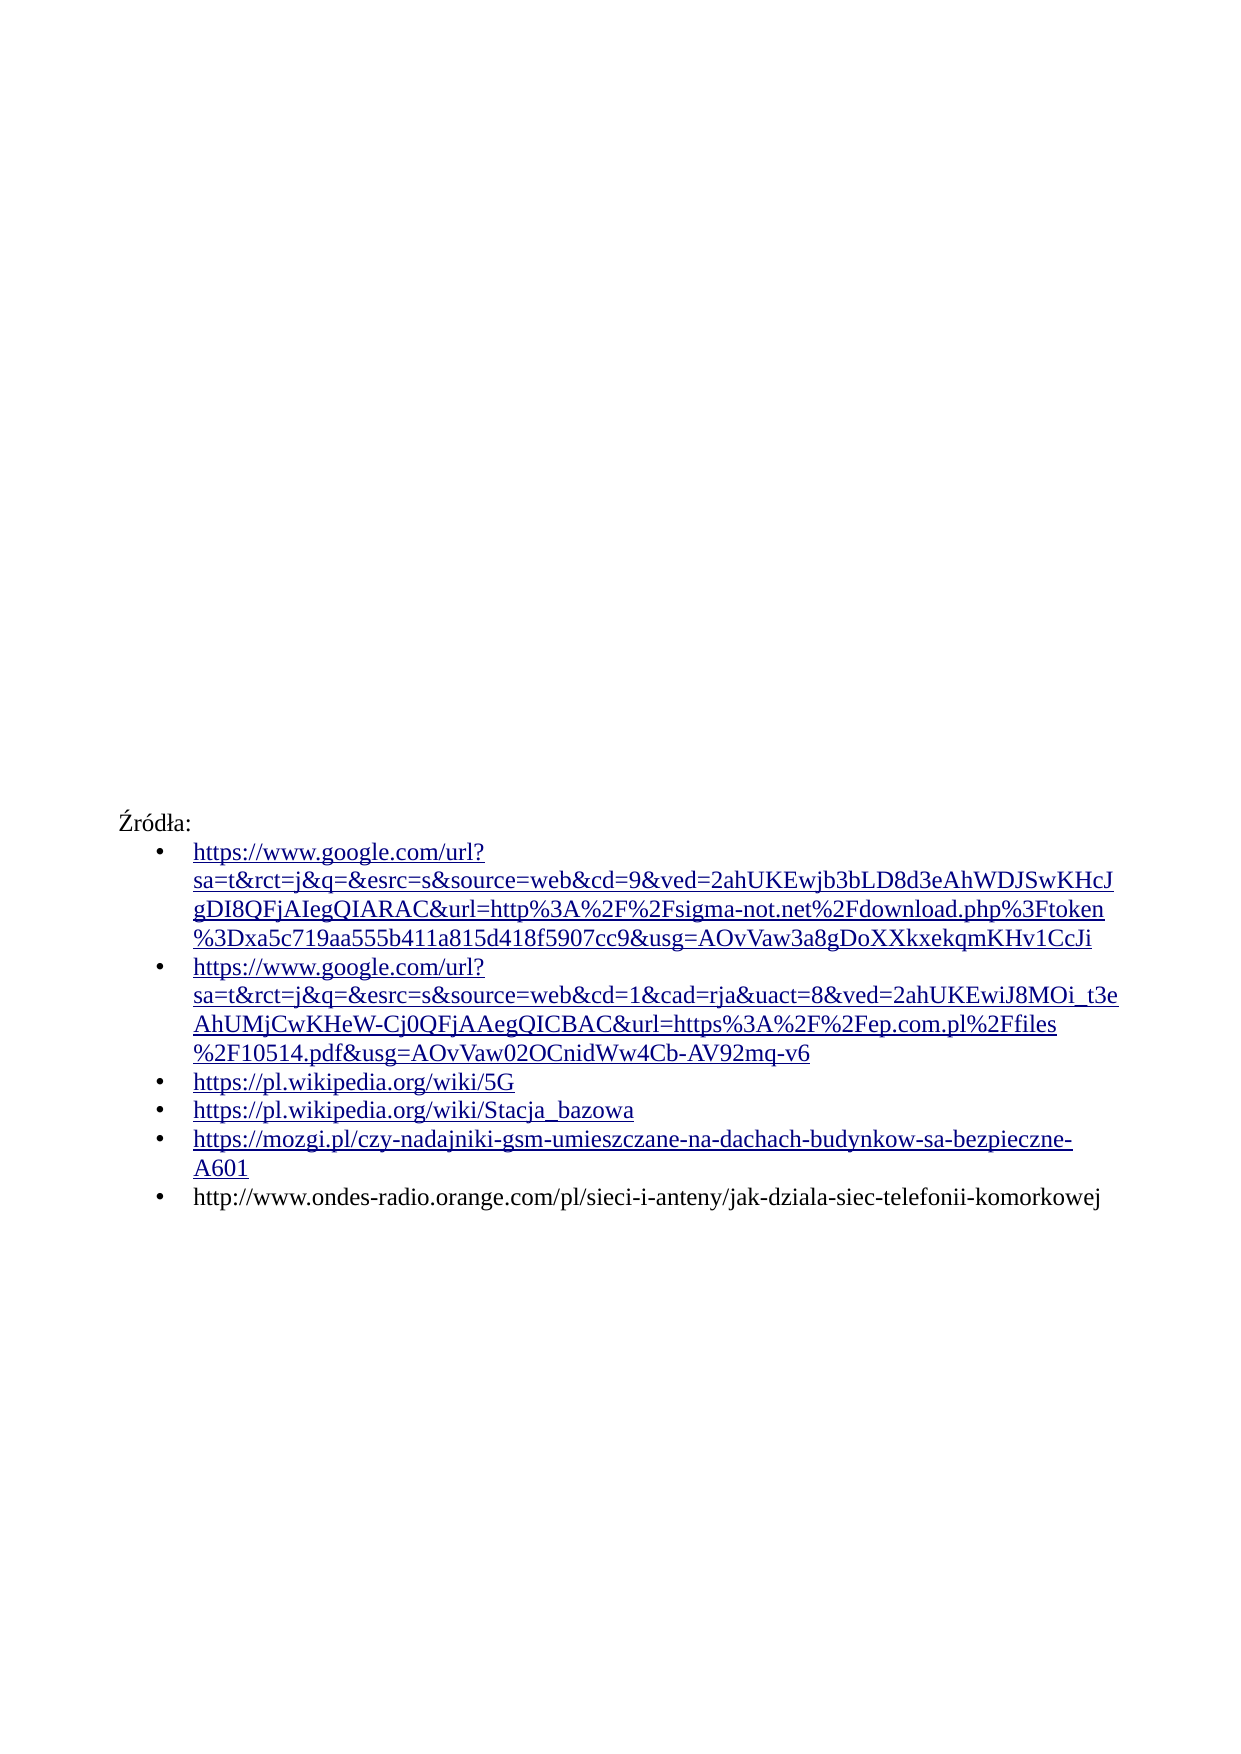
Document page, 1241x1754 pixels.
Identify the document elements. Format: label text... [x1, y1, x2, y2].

text Źródła: [118, 808, 1122, 837]
list https://pl.wikipedia.org/wiki/5G [156, 1067, 1122, 1096]
list https://www.google.com/url?sa=t&rct=j&q=&esrc=s&source=web&cd=9&ved=2ahUKEwjb3bLD8d3eAhWDJSwKHcJgDI8QFjAIegQIARAC&url=http%3A%2F%2Fsigma-not.net%2Fdownload.php%3Ftoken%3Dxa5c719aa555b411a815d418f5907cc9&usg=AOvVaw3a8gDoXXkxekqmKHv1CcJi [156, 837, 1122, 952]
list https://pl.wikipedia.org/wiki/Stacja_bazowa [156, 1096, 1122, 1124]
list https://mozgi.pl/czy-nadajniki-gsm-umieszczane-na-dachach-budynkow-sa-bezpieczne-A601 [156, 1124, 1122, 1182]
list https://www.google.com/url?sa=t&rct=j&q=&esrc=s&source=web&cd=1&cad=rja&uact=8&ved=2ahUKEwiJ8MOi_t3eAhUMjCwKHeW-Cj0QFjAAegQICBAC&url=https%3A%2F%2Fep.com.pl%2Ffiles%2F10514.pdf&usg=AOvVaw02OCnidWw4Cb-AV92mq-v6 [156, 952, 1122, 1067]
list http://www.ondes-radio.orange.com/pl/sieci-i-anteny/jak-dziala-siec-telefonii-komorkowej [156, 1182, 1122, 1211]
